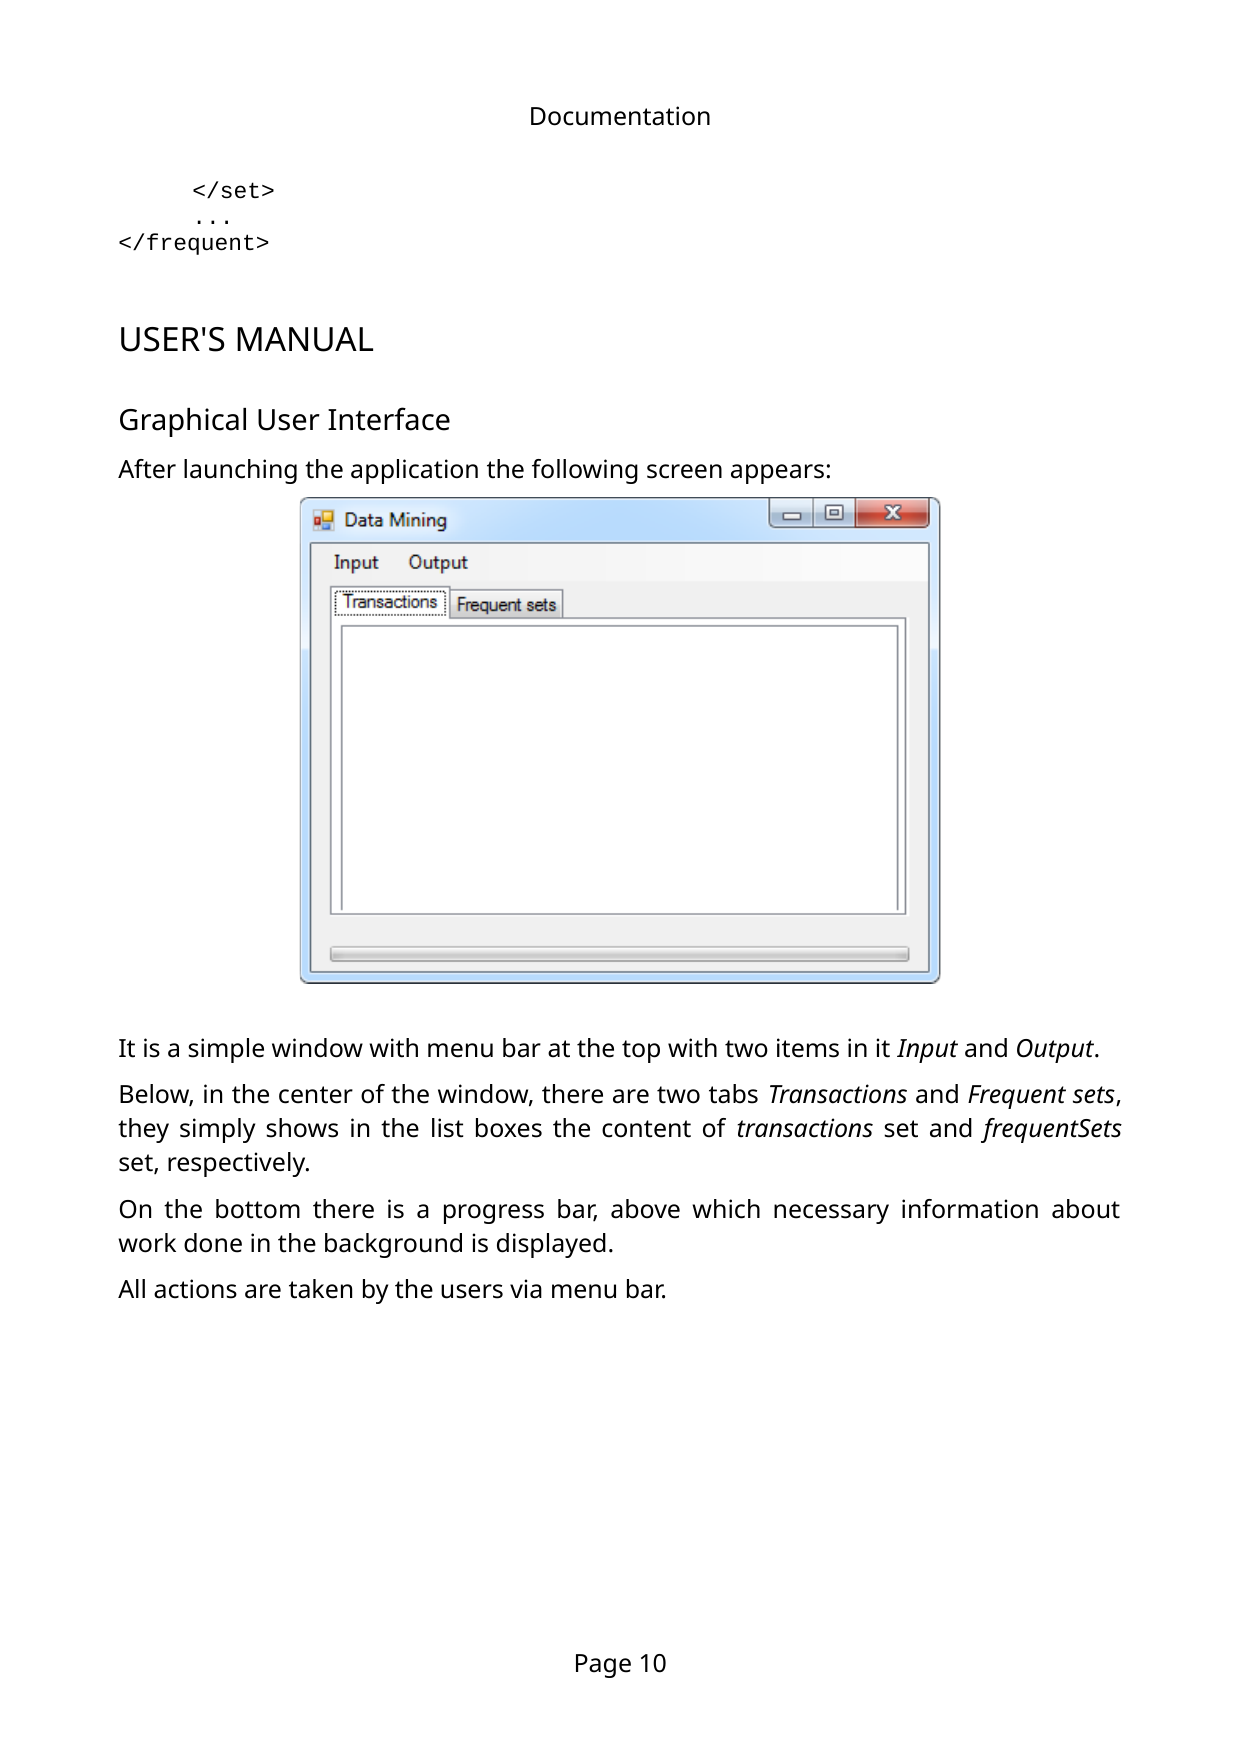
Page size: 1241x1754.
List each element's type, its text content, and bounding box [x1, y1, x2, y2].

text All actions are taken by the users via menu bar. [118, 1272, 1122, 1306]
text On the bottom there is a progress bar, above which necessary information about work done in the background is displayed. [118, 1192, 1122, 1260]
text After launching the application the following screen appears: [118, 451, 1122, 485]
subtitle USER'S MANUAL [118, 316, 1122, 362]
picture [299, 497, 941, 984]
text ... [118, 205, 1122, 231]
subtitle Graphical User Interface [118, 399, 1122, 439]
text Below, in the center of the window, there are two tabs Transactions and Frequent sets, they simply shows in the list boxes the content of transactions set and frequentSets set, respectively. [118, 1077, 1122, 1179]
text </set> [118, 179, 1122, 205]
text </frequent> [118, 231, 1122, 257]
text It is a simple window with menu bar at the top with two items in it Input and Output. [118, 1030, 1122, 1064]
